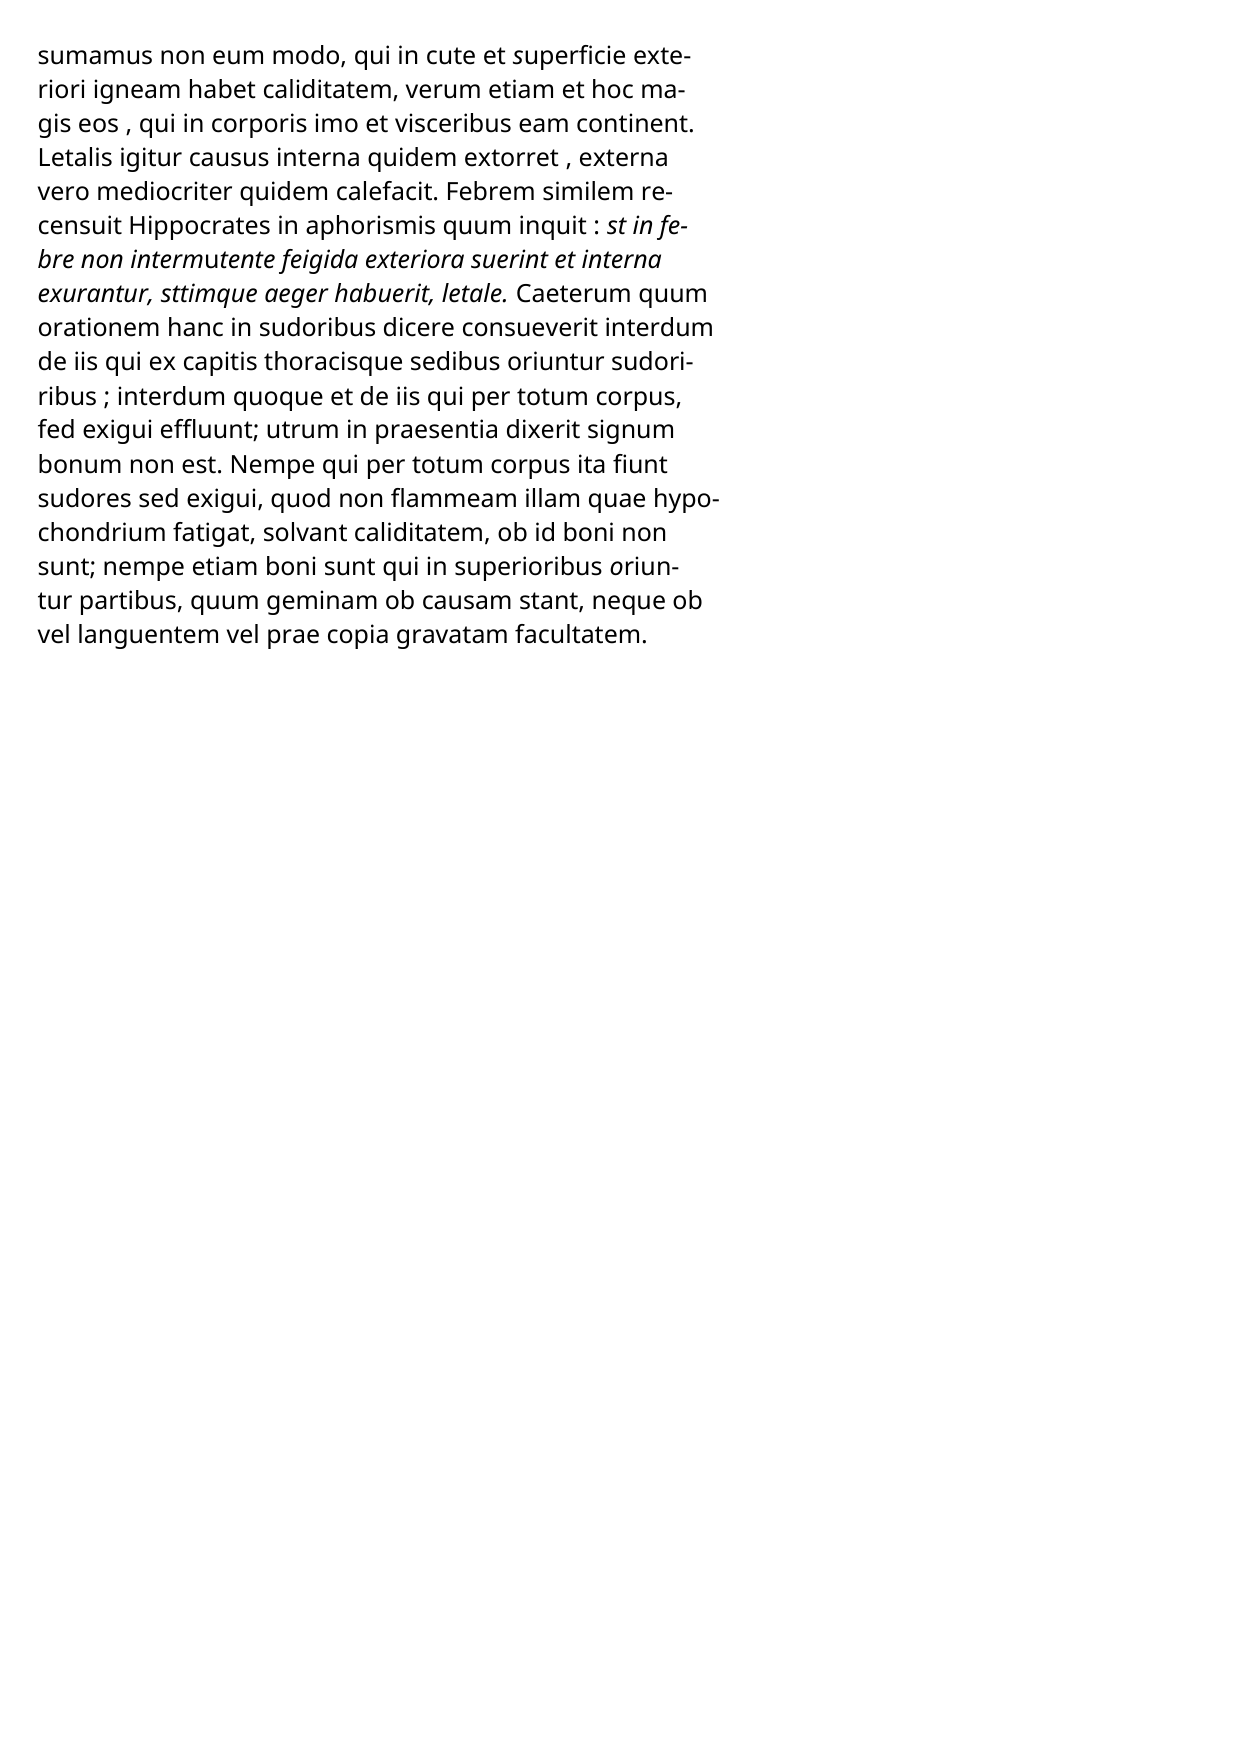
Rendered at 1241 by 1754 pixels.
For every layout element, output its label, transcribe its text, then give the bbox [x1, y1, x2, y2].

text sumamus non eum modo, qui in cute et superficie exte- riori igneam habet caliditatem, verum etiam et hoc ma- gis eos , qui in corporis imo et visceribus eam continent. Letalis igitur causus interna quidem extorret , externa vero mediocriter quidem calefacit. Febrem similem re- censuit Hippocrates in aphorismis quum inquit : st in fe- bre non intermutente feigida exteriora suerint et interna exurantur, sttimque aeger habuerit, letale. Caeterum quum orationem hanc in sudoribus dicere consueverit interdum de iis qui ex capitis thoracisque sedibus oriuntur sudori- ribus ; interdum quoque et de iis qui per totum corpus, fed exigui effluunt; utrum in praesentia dixerit signum bonum non est. Nempe qui per totum corpus ita fiunt sudores sed exigui, quod non flammeam illam quae hypo- chondrium fatigat, solvant caliditatem, ob id boni non sunt; nempe etiam boni sunt qui in superioribus oriun- tur partibus, quum geminam ob causam stant, neque ob vel languentem vel prae copia gravatam facultatem. [37, 37, 1203, 651]
